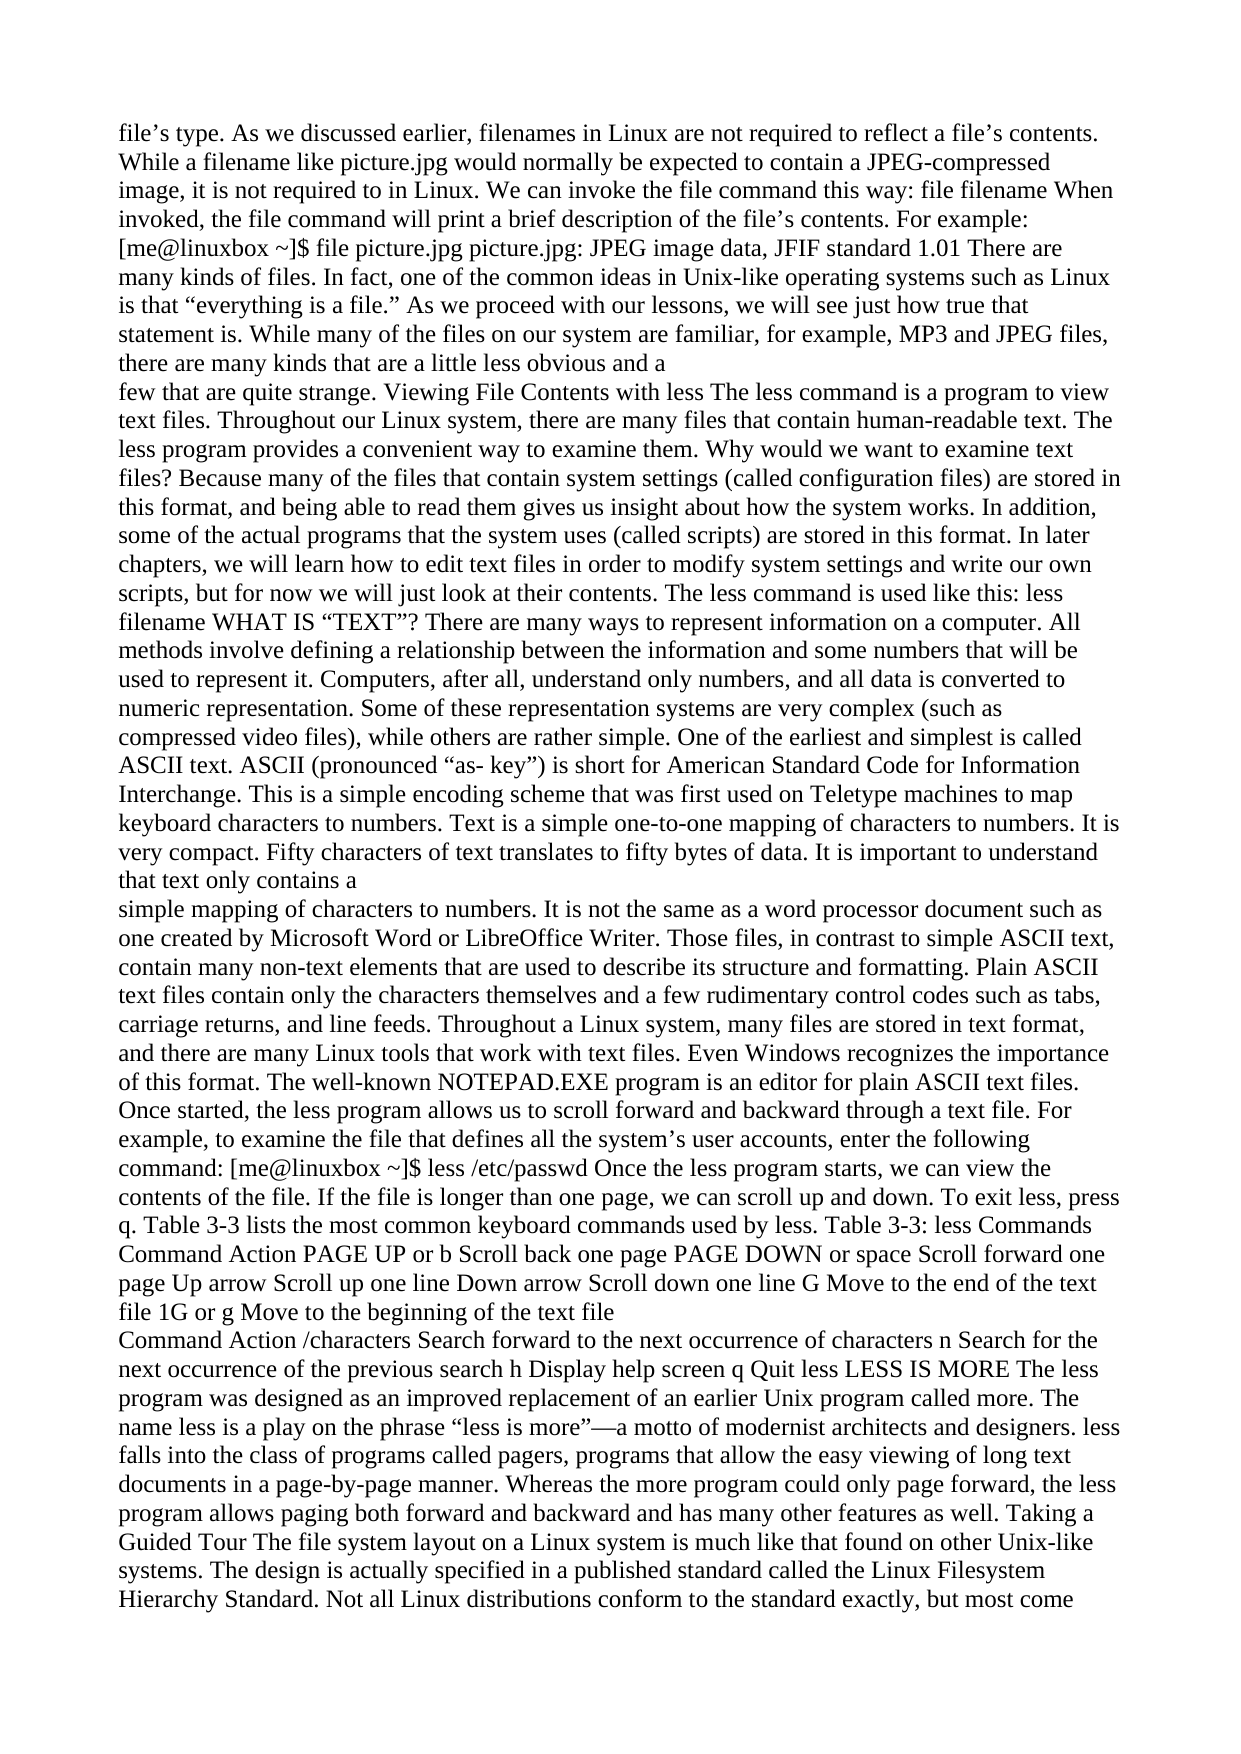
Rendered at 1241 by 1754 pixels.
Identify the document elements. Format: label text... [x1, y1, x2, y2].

text file’s type. As we discussed earlier, filenames in Linux are not required to reflect a file’s contents. While a filename like picture.jpg would normally be expected to contain a JPEG-compressed image, it is not required to in Linux. We can invoke the file command this way: file filename When invoked, the file command will print a brief description of the file’s contents. For example: [me@linuxbox ~]$ file picture.jpg picture.jpg: JPEG image data, JFIF standard 1.01 There are many kinds of files. In fact, one of the common ideas in Unix-like operating systems such as Linux is that “everything is a file.” As we proceed with our lessons, we will see just how true that statement is. While many of the files on our system are familiar, for example, MP3 and JPEG files, there are many kinds that are a little less obvious and a [118, 118, 1122, 377]
text simple mapping of characters to numbers. It is not the same as a word processor document such as one created by Microsoft Word or LibreOffice Writer. Those files, in contrast to simple ASCII text, contain many non-text elements that are used to describe its structure and formatting. Plain ASCII text files contain only the characters themselves and a few rudimentary control codes such as tabs, carriage returns, and line feeds. Throughout a Linux system, many files are stored in text format, and there are many Linux tools that work with text files. Even Windows recognizes the importance of this format. The well-known NOTEPAD.EXE program is an editor for plain ASCII text files. Once started, the less program allows us to scroll forward and backward through a text file. For example, to examine the file that defines all the system’s user accounts, enter the following command: [me@linuxbox ~]$ less /etc/passwd Once the less program starts, we can view the contents of the file. If the file is longer than one page, we can scroll up and down. To exit less, press q. Table 3-3 lists the most common keyboard commands used by less. Table 3-3: less Commands Command Action PAGE UP or b Scroll back one page PAGE DOWN or space Scroll forward one page Up arrow Scroll up one line Down arrow Scroll down one line G Move to the end of the text file 1G or g Move to the beginning of the text file [118, 894, 1122, 1326]
text few that are quite strange. Viewing File Contents with less The less command is a program to view text files. Throughout our Linux system, there are many files that contain human-readable text. The less program provides a convenient way to examine them. Why would we want to examine text files? Because many of the files that contain system settings (called configuration files) are stored in this format, and being able to read them gives us insight about how the system works. In addition, some of the actual programs that the system uses (called scripts) are stored in this format. In later chapters, we will learn how to edit text files in order to modify system settings and write our own scripts, but for now we will just look at their contents. The less command is used like this: less filename WHAT IS “TEXT”? There are many ways to represent information on a computer. All methods involve defining a relationship between the information and some numbers that will be used to represent it. Computers, after all, understand only numbers, and all data is converted to numeric representation. Some of these representation systems are very complex (such as compressed video files), while others are rather simple. One of the earliest and simplest is called ASCII text. ASCII (pronounced “as- key”) is short for American Standard Code for Information Interchange. This is a simple encoding scheme that was first used on Teletype machines to map keyboard characters to numbers. Text is a simple one-to-one mapping of characters to numbers. It is very compact. Fifty characters of text translates to fifty bytes of data. It is important to understand that text only contains a [118, 377, 1122, 894]
text Command Action /characters Search forward to the next occurrence of characters n Search for the next occurrence of the previous search h Display help screen q Quit less LESS IS MORE The less program was designed as an improved replacement of an earlier Unix program called more. The name less is a play on the phrase “less is more”—a motto of modernist architects and designers. less falls into the class of programs called pagers, programs that allow the easy viewing of long text documents in a page-by-page manner. Whereas the more program could only page forward, the less program allows paging both forward and backward and has many other features as well. Taking a Guided Tour The file system layout on a Linux system is much like that found on other Unix-like systems. The design is actually specified in a published standard called the Linux Filesystem Hierarchy Standard. Not all Linux distributions conform to the standard exactly, but most come [118, 1326, 1122, 1613]
